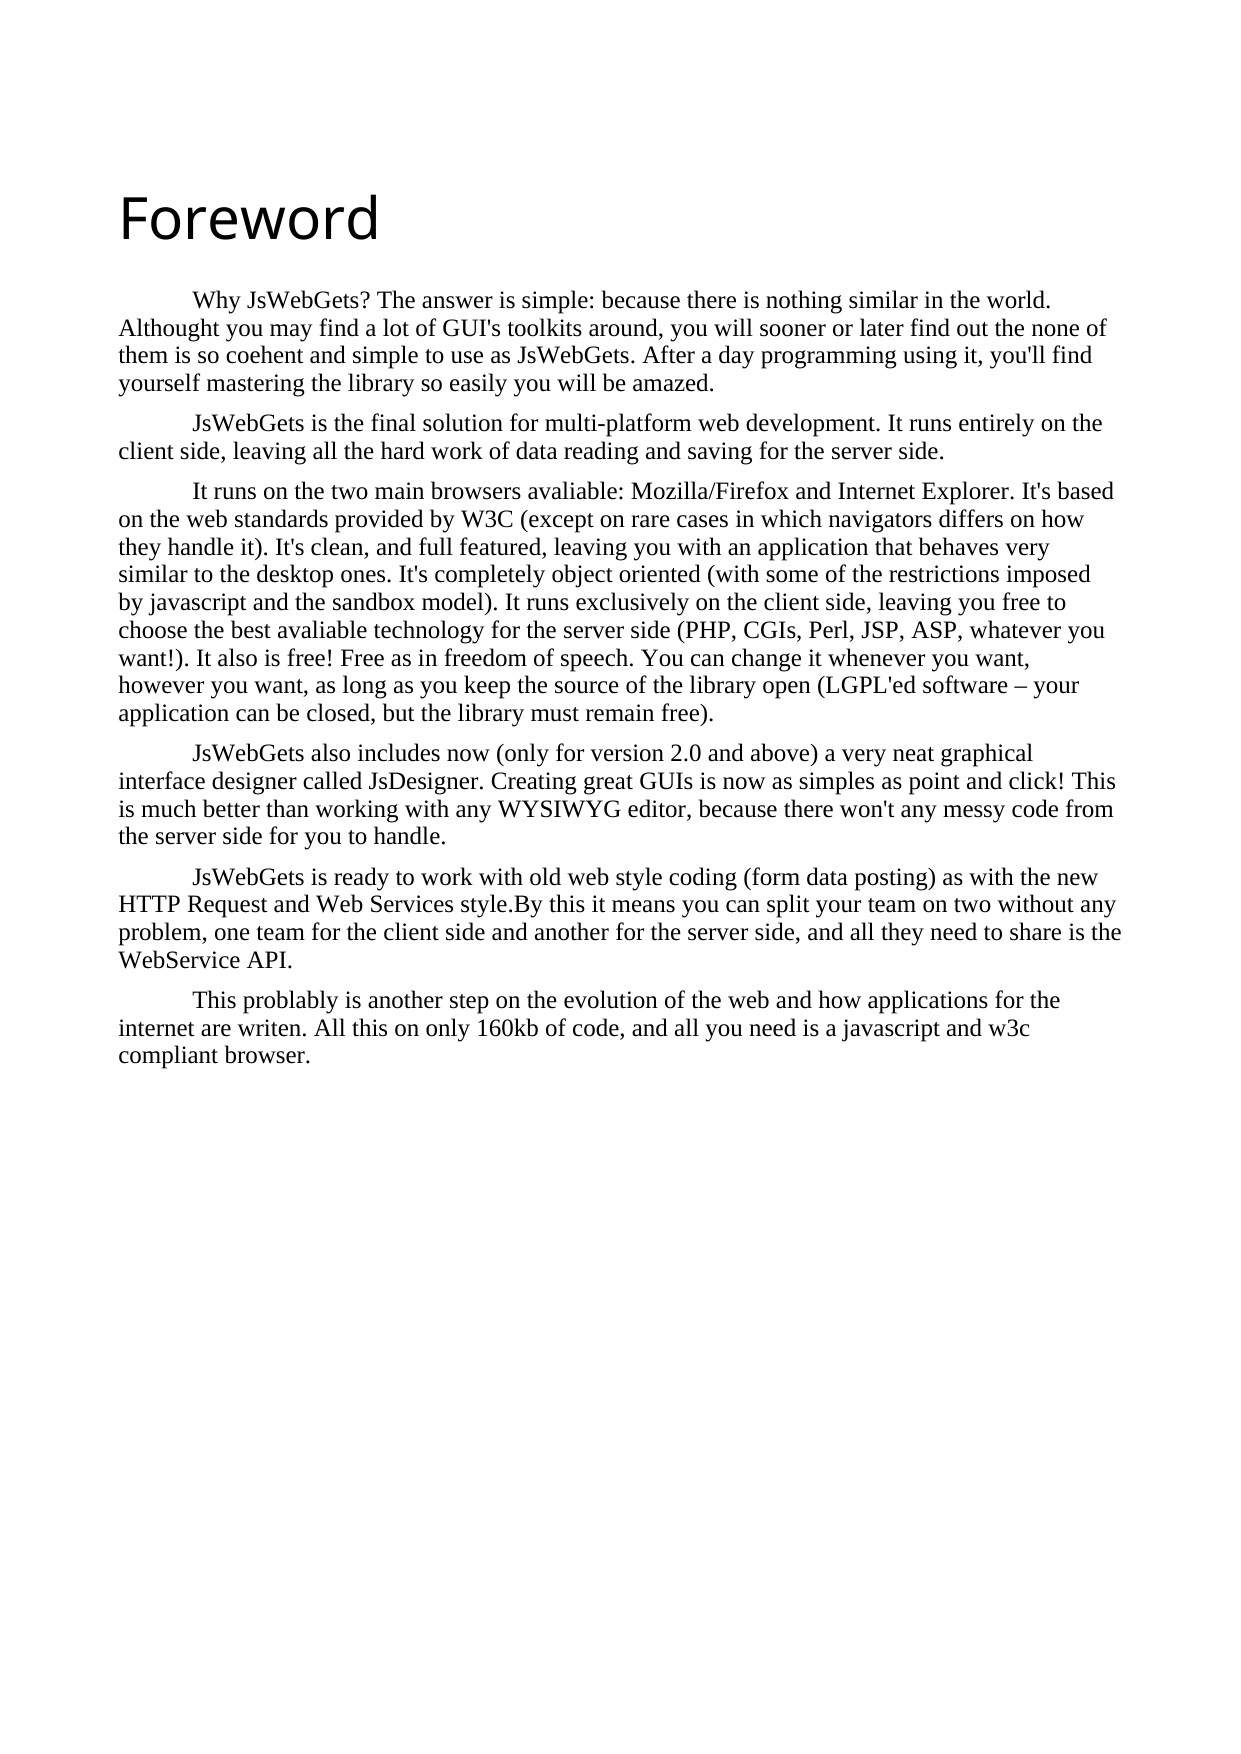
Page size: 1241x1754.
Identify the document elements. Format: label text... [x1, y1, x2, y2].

text It runs on the two main browsers avaliable: Mozilla/Firefox and Internet Explorer. It's based on the web standards provided by W3C (except on rare cases in which navigators differs on how they handle it). It's clean, and full featured, leaving you with an application that behaves very similar to the desktop ones. It's completely object oriented (with some of the restrictions imposed by javascript and the sandbox model). It runs exclusively on the client side, leaving you free to choose the best avaliable technology for the server side (PHP, CGIs, Perl, JSP, ASP, whatever you want!). It also is free! Free as in freedom of speech. You can change it whenever you want, however you want, as long as you keep the source of the library open (LGPL'ed software – your application can be closed, but the library must remain free). [118, 477, 1122, 727]
subtitle Foreword [118, 177, 1122, 257]
text This problably is another step on the evolution of the web and how applications for the internet are writen. All this on only 160kb of code, and all you need is a javascript and w3c compliant browser. [118, 986, 1122, 1069]
text Why JsWebGets? The answer is simple: because there is nothing similar in the world. Althought you may find a lot of GUI's toolkits around, you will sooner or later find out the none of them is so coehent and simple to use as JsWebGets. After a day programming using it, you'll find yourself mastering the library so easily you will be amazed. [118, 286, 1122, 397]
text JsWebGets is ready to work with old web style coding (form data posting) as with the new HTTP Request and Web Services style.By this it means you can split your team on two without any problem, one team for the client side and another for the server side, and all they need to share is the WebService API. [118, 863, 1122, 973]
text JsWebGets is the final solution for multi-platform web development. It runs entirely on the client side, leaving all the hard work of data reading and saving for the server side. [118, 409, 1122, 465]
text JsWebGets also includes now (only for version 2.0 and above) a very neat graphical interface designer called JsDesigner. Creating great GUIs is now as simples as point and click! This is much better than working with any WYSIWYG editor, because there won't any messy code from the server side for you to handle. [118, 739, 1122, 850]
